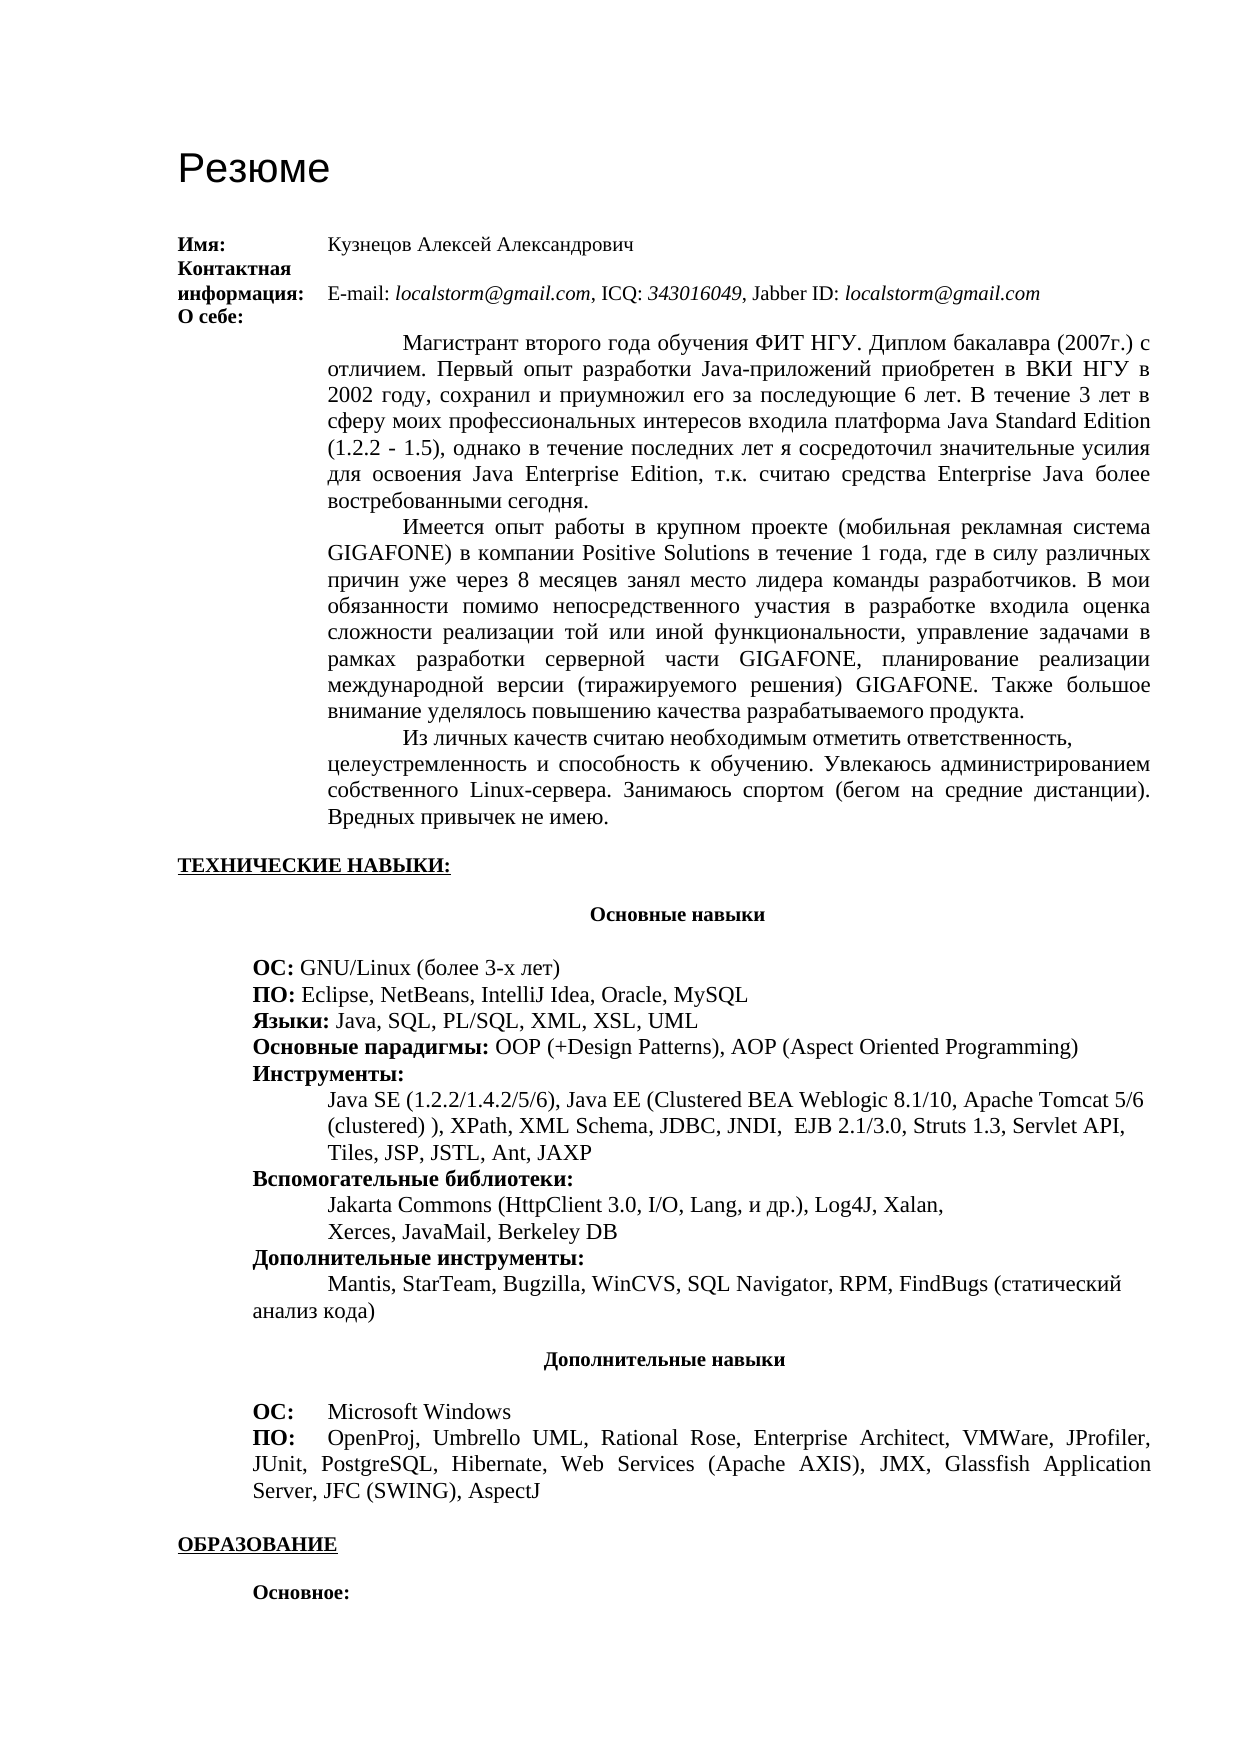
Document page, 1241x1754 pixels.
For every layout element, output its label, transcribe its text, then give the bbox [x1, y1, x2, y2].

text О себе: [177, 304, 1152, 328]
text Основные парадигмы: OOP (+Design Patterns), AOP (Aspect Oriented Programming) [177, 1033, 1152, 1060]
text ТЕХНИЧЕСКИЕ НАВЫКИ: [177, 853, 1152, 877]
text Дополнительные навыки [177, 1347, 1152, 1371]
text ОБРАЗОВАНИЕ [177, 1532, 1152, 1556]
text Mantis, StarTeam, Bugzilla, WinCVS, SQL Navigator, RPM, FindBugs (статический анализ кода) [252, 1271, 1152, 1323]
text Инструменты: [177, 1060, 1152, 1086]
text ОС: GNU/Linux (более 3-х лет) [252, 954, 1152, 981]
text Контактная [177, 256, 1152, 280]
text Имя: Кузнецов Алексей Александрович [177, 232, 1152, 256]
text Основные навыки [177, 901, 1152, 926]
text Дополнительные инструменты: [252, 1244, 1152, 1271]
text ПО: Eclipse, NetBeans, IntelliJ Idea, Oracle, MySQL [177, 981, 1152, 1007]
text Jakarta Commons (HttpClient 3.0, I/O, Lang, и др.), Log4J, Xalan, [177, 1191, 1152, 1218]
text Магистрант второго года обучения ФИТ НГУ. Диплом бакалавра (2007г.) с отличием. Первый опыт разработки Java-приложений приобретен в ВКИ НГУ в 2002 году, сохранил и приумножил его за последующие 6 лет. В течение 3 лет в сферу моих профессиональных интересов входила платформа Java Standard Edition (1.2.2 - 1.5), однако в течение последних лет я сосредоточил значительные усилия для освоения Java Enterprise Edition, т.к. считаю средства Enterprise Java более востребованными сегодня. [177, 328, 1152, 513]
text Java SE (1.2.2/1.4.2/5/6), Java EE (Clustered BEA Weblogic 8.1/10, Apache Tomcat 5/6 (clustered) ), XPath, XML Schema, JDBC, JNDI, EJB 2.1/3.0, Struts 1.3, Servlet API, Tiles, JSP, JSTL, Ant, JAXP [327, 1086, 1152, 1165]
text Вспомогательные библиотеки: [177, 1165, 1152, 1191]
text Языки: Java, SQL, PL/SQL, XML, XSL, UML [177, 1007, 1152, 1033]
text целеустремленность и способность к обучению. Увлекаюсь администрированием собственного Linux-сервера. Занимаюсь спортом (бегом на средние дистанции). Вредных привычек не имею. [327, 750, 1152, 829]
text ПО: OpenProj, Umbrello UML, Rational Rose, Enterprise Architect, VMWare, JProfiler, JUnit, PostgreSQL, Hibernate, Web Services (Apache AXIS), JMX, Glassfish Application Server, JFC (SWING), AspectJ [252, 1424, 1152, 1503]
title Резюме [177, 143, 1152, 191]
text Xerces, JavaMail, Berkeley DB [177, 1218, 1152, 1244]
text Из личных качеств считаю необходимым отметить ответственность, [177, 724, 1152, 750]
text ОС: Microsoft Windows [177, 1398, 1152, 1424]
text Имеется опыт работы в крупном проекте (мобильная рекламная система GIGAFONE) в компании Positive Solutions в течение 1 года, где в силу различных причин уже через 8 месяцев занял место лидера команды разработчиков. В мои обязанности помимо непосредственного участия в разработке входила оценка сложности реализации той или иной функциональности, управление задачами в рамках разработки серверной части GIGAFONE, планирование реализации международной версии (тиражируемого решения) GIGAFONE. Также большое внимание уделялось повышению качества разрабатываемого продукта. [177, 513, 1152, 724]
text Основное: [252, 1580, 1152, 1604]
text информация: E-mail: localstorm@gmail.com, ICQ: 343016049, Jabber ID: localstorm@gmail.com [177, 280, 1152, 304]
